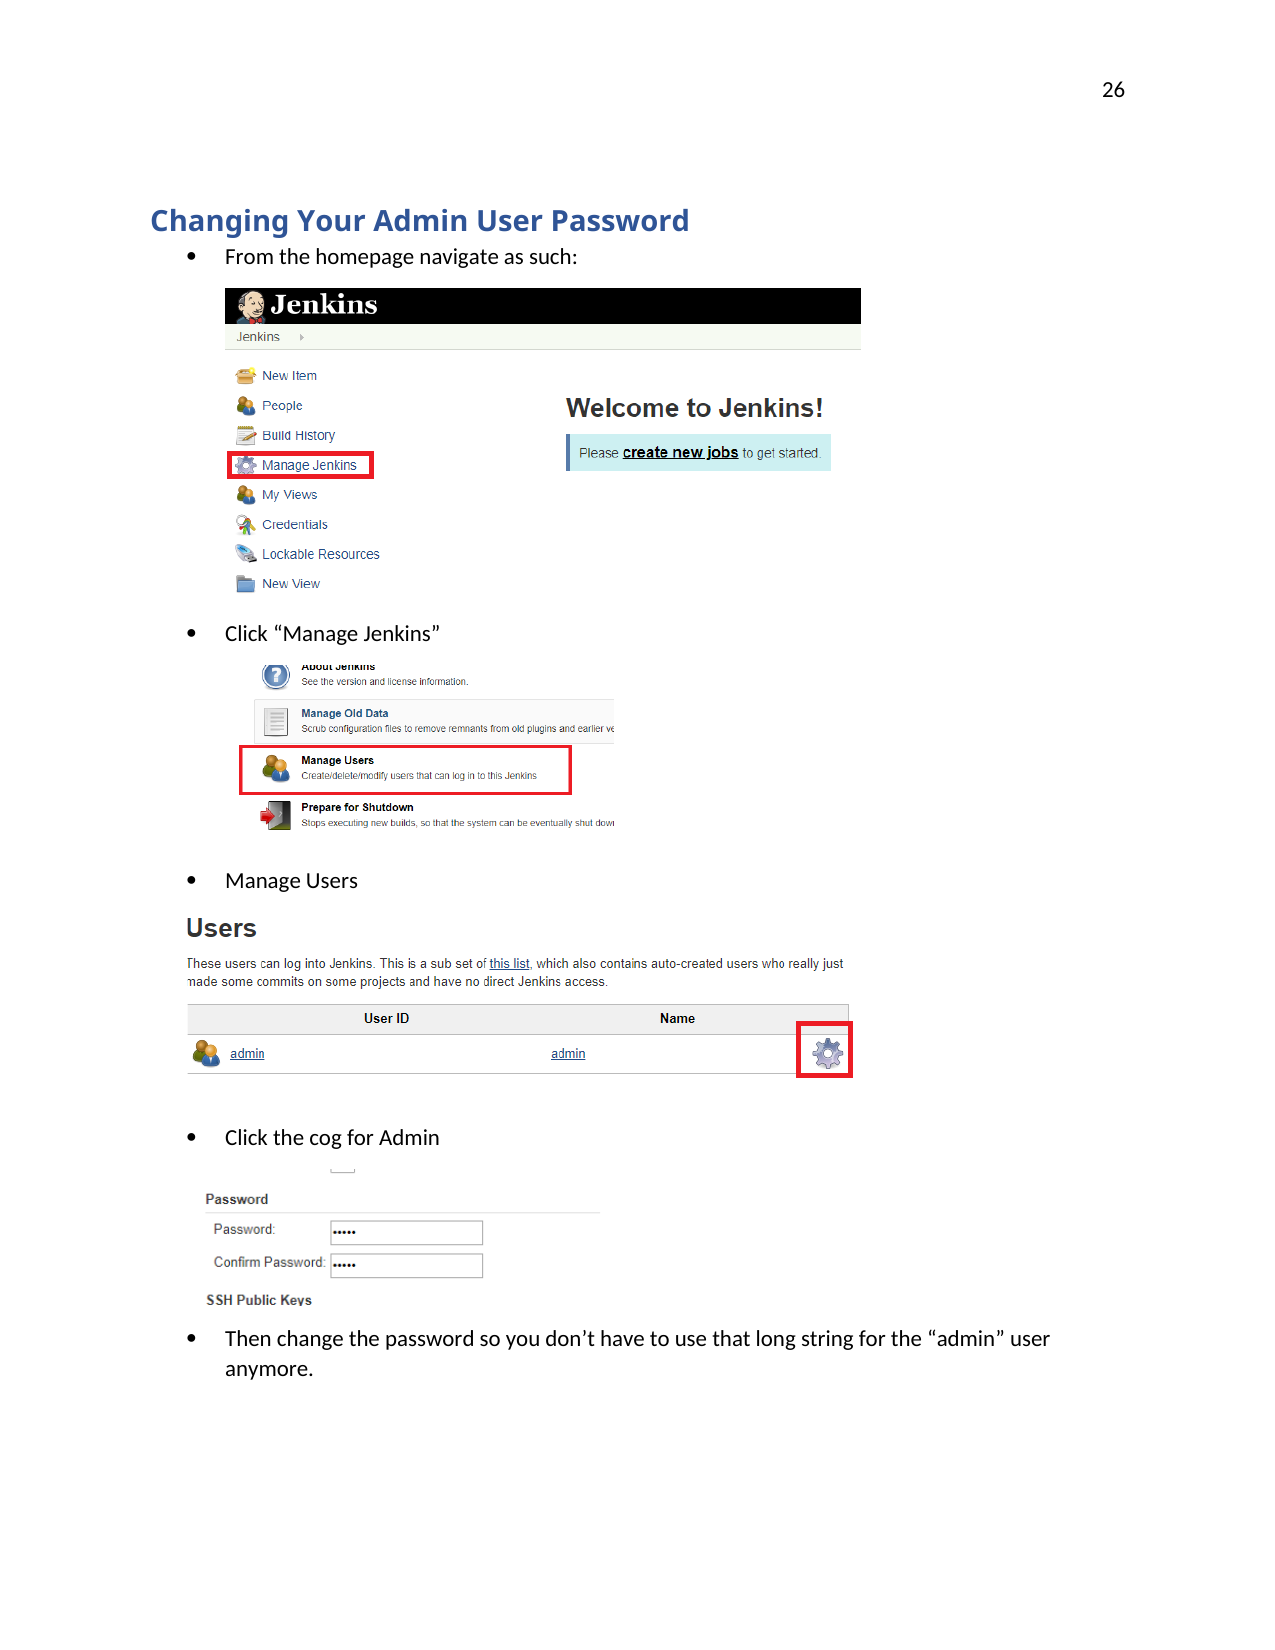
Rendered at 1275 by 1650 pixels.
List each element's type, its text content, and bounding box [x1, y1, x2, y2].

list From the homepage navigate as such: [187, 242, 1125, 271]
list Click “Manage Jenkins” [187, 619, 1125, 647]
list Click the cog for Admin [187, 1123, 1125, 1151]
list Manage Users [187, 866, 1125, 894]
list Then change the password so you don’t have to use that long string for the “admin” user anymore. [187, 1324, 1125, 1382]
subtitle Changing Your Admin User Password [150, 201, 1125, 240]
